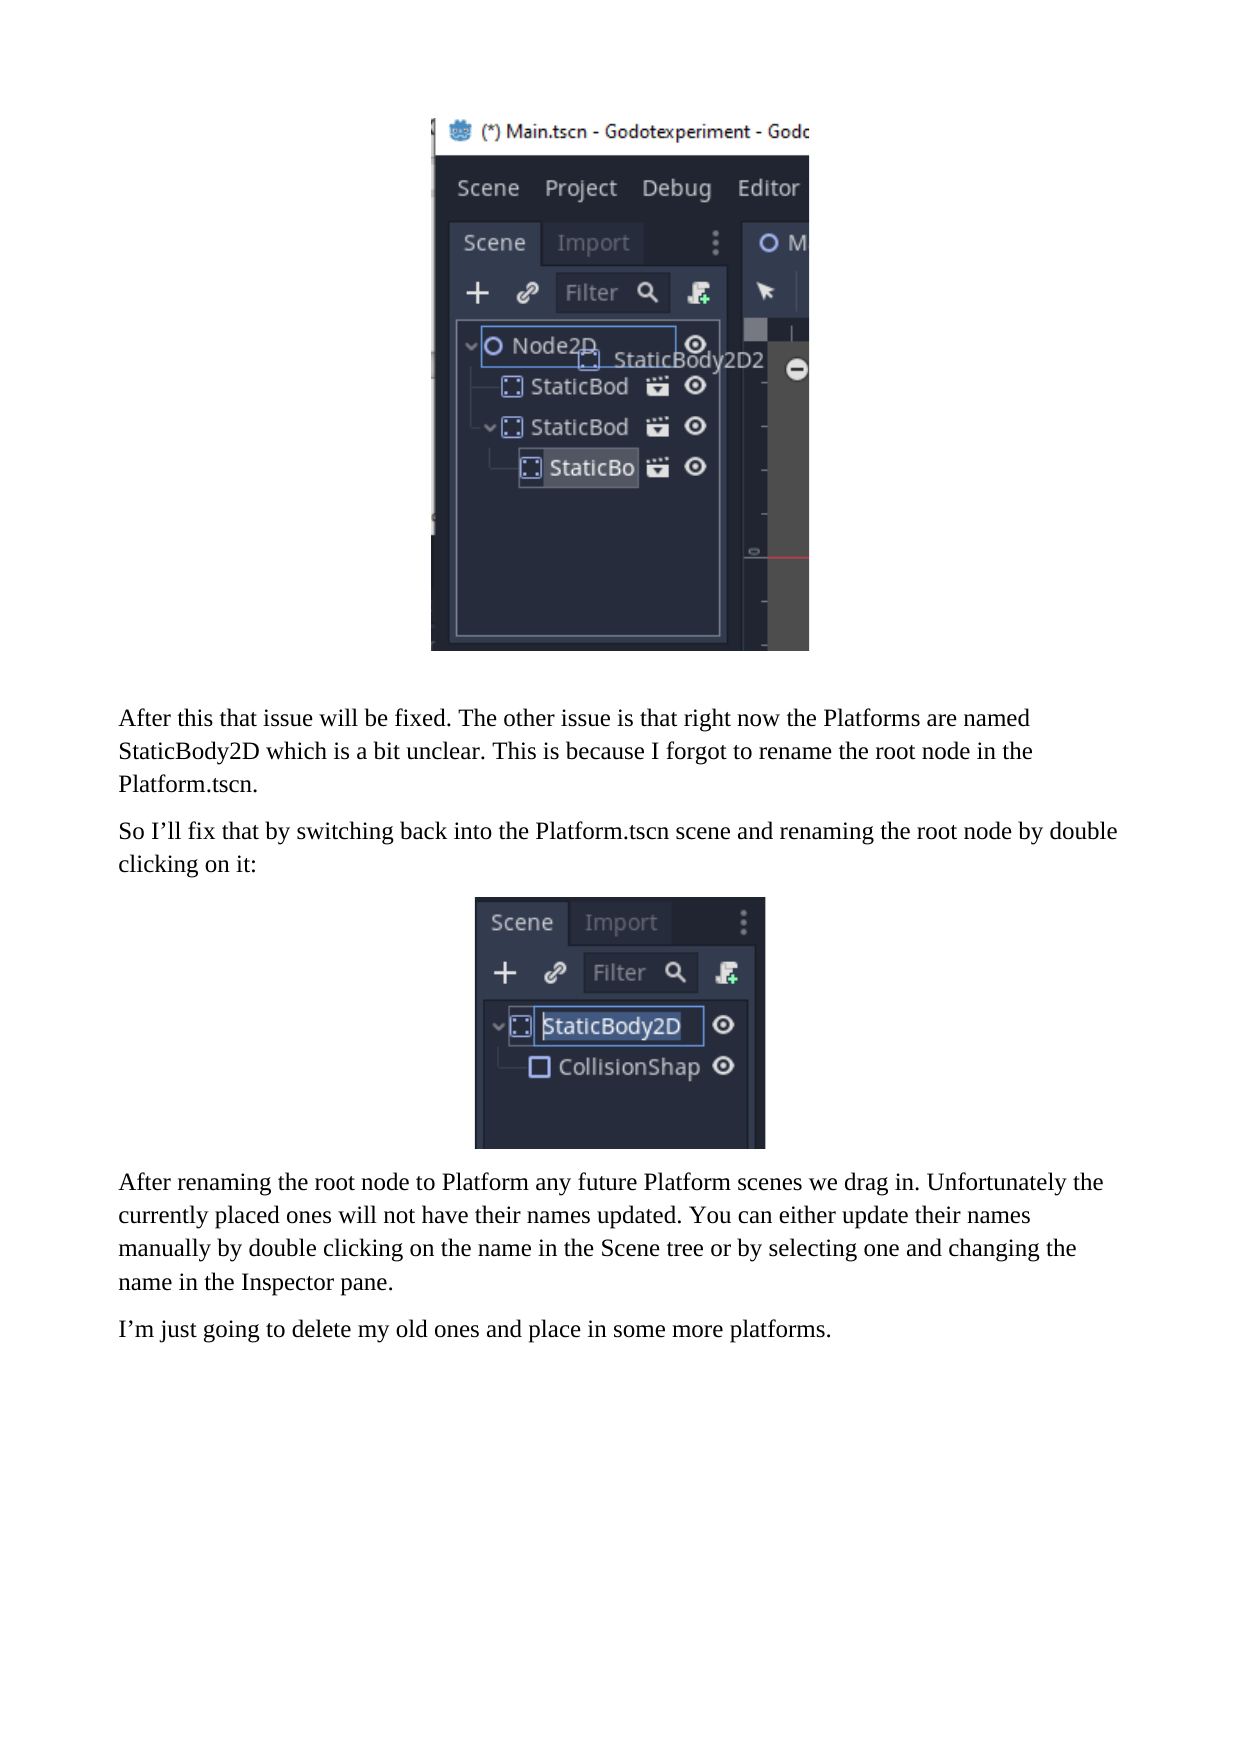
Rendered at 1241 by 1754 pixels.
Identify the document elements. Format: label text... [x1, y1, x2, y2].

picture [474, 897, 766, 1149]
text After renaming the root node to Platform any future Platform scenes we drag in. Unfortunately the currently placed ones will not have their names updated. You can either update their names manually by double clicking on the name in the Scene tree or by selecting one and changing the name in the Inspector pane. [118, 1167, 1122, 1295]
text I’m just going to delete my old ones and place in some more platforms. [118, 1314, 1122, 1343]
text After this that issue will be fixed. The other issue is that right now the Platforms are named StaticBody2D which is a bit unclear. This is because I forgot to rename the root node in the Platform.tscn. [118, 703, 1122, 798]
picture [431, 118, 810, 651]
text So I’ll fix that by switching back into the Platform.tscn scene and renaming the root node by double clicking on it: [118, 816, 1122, 878]
